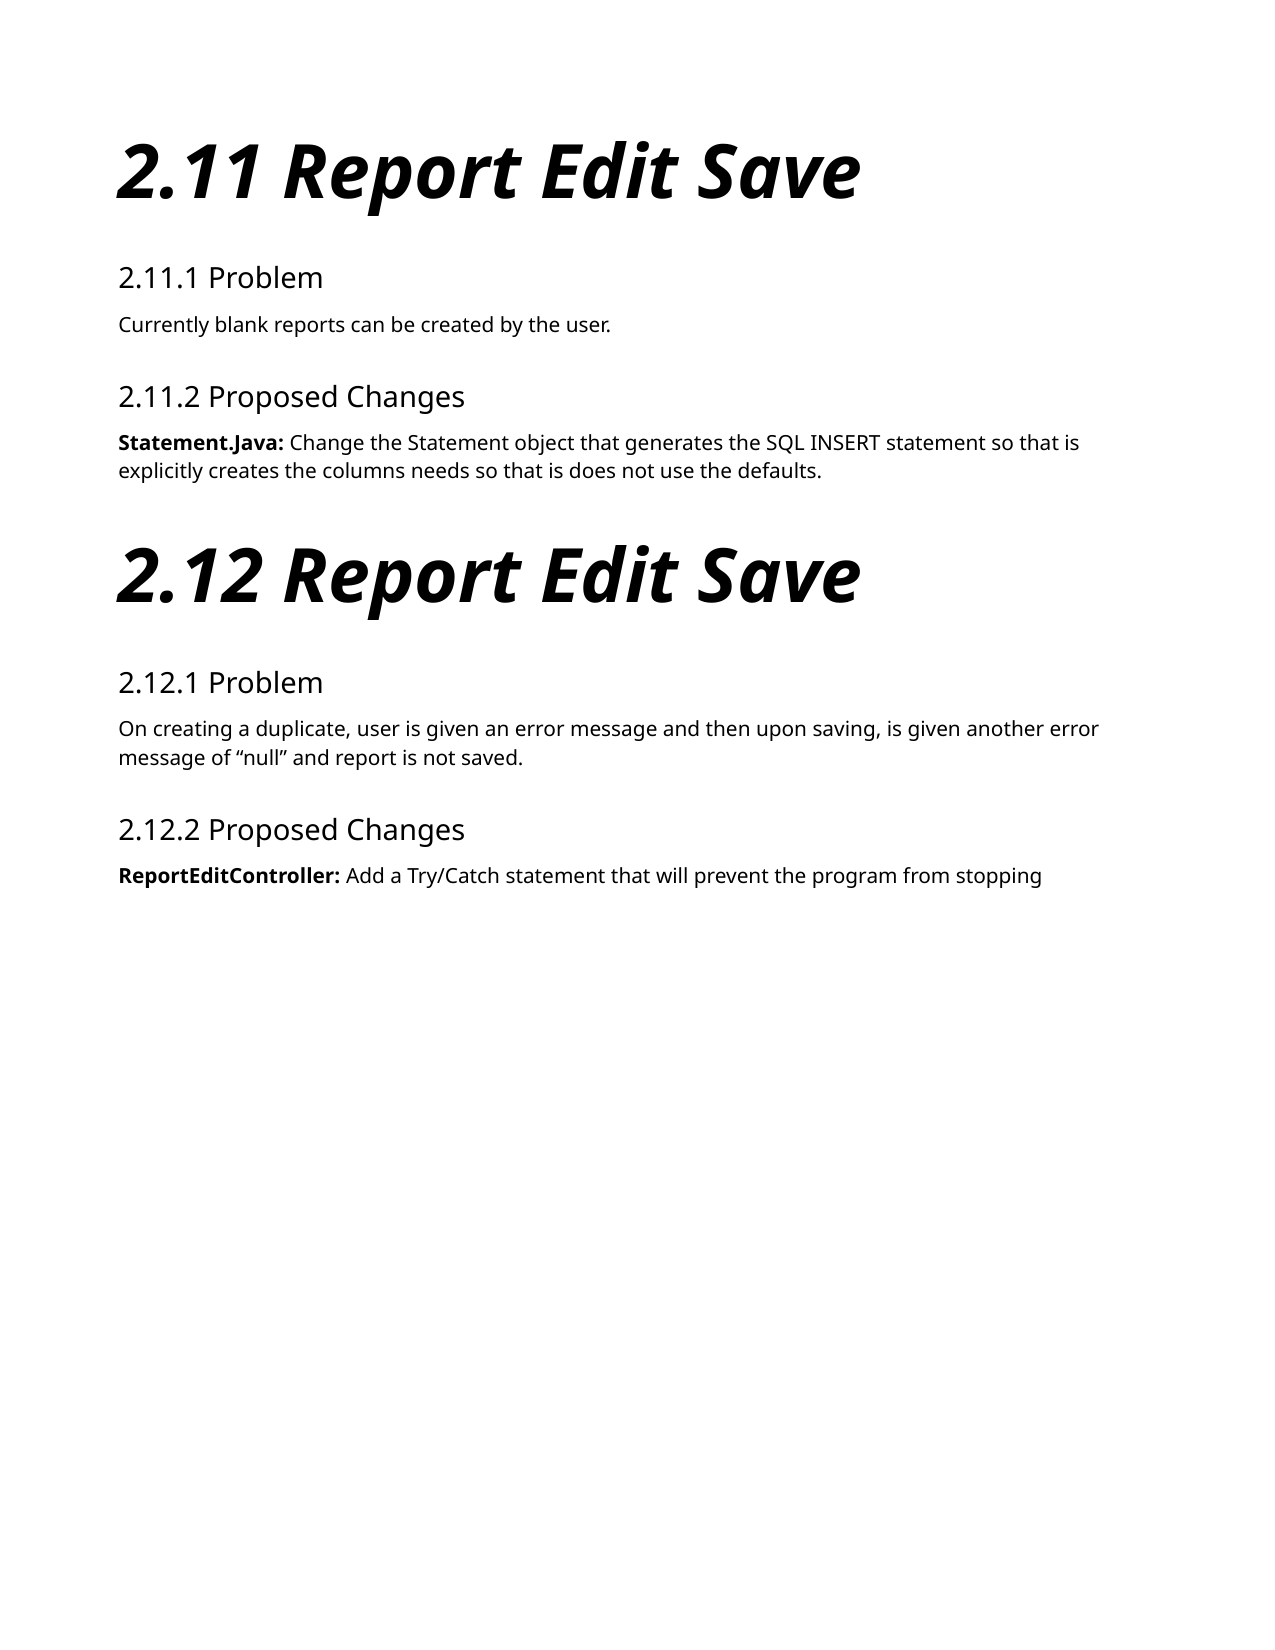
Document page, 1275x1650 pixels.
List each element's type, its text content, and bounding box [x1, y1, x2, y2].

text ReportEditController: Add a Try/Catch statement that will prevent the program from stopping [118, 861, 1157, 889]
subtitle 2.12.1 Problem [118, 662, 1157, 702]
subtitle 2.12.2 Proposed Changes [118, 809, 1157, 848]
subtitle 2.11.1 Problem [118, 258, 1157, 297]
text Currently blank reports can be created by the user. [118, 310, 1157, 338]
subtitle 2.11 Report Edit Save [118, 118, 1157, 220]
subtitle 2.12 Report Edit Save [118, 522, 1157, 625]
text Statement.Java: Change the Statement object that generates the SQL INSERT statement so that is explicitly creates the columns needs so that is does not use the defaults. [118, 428, 1157, 485]
subtitle 2.11.2 Proposed Changes [118, 376, 1157, 416]
text On creating a duplicate, user is given an error message and then upon saving, is given another error message of “null” and report is not saved. [118, 714, 1157, 771]
